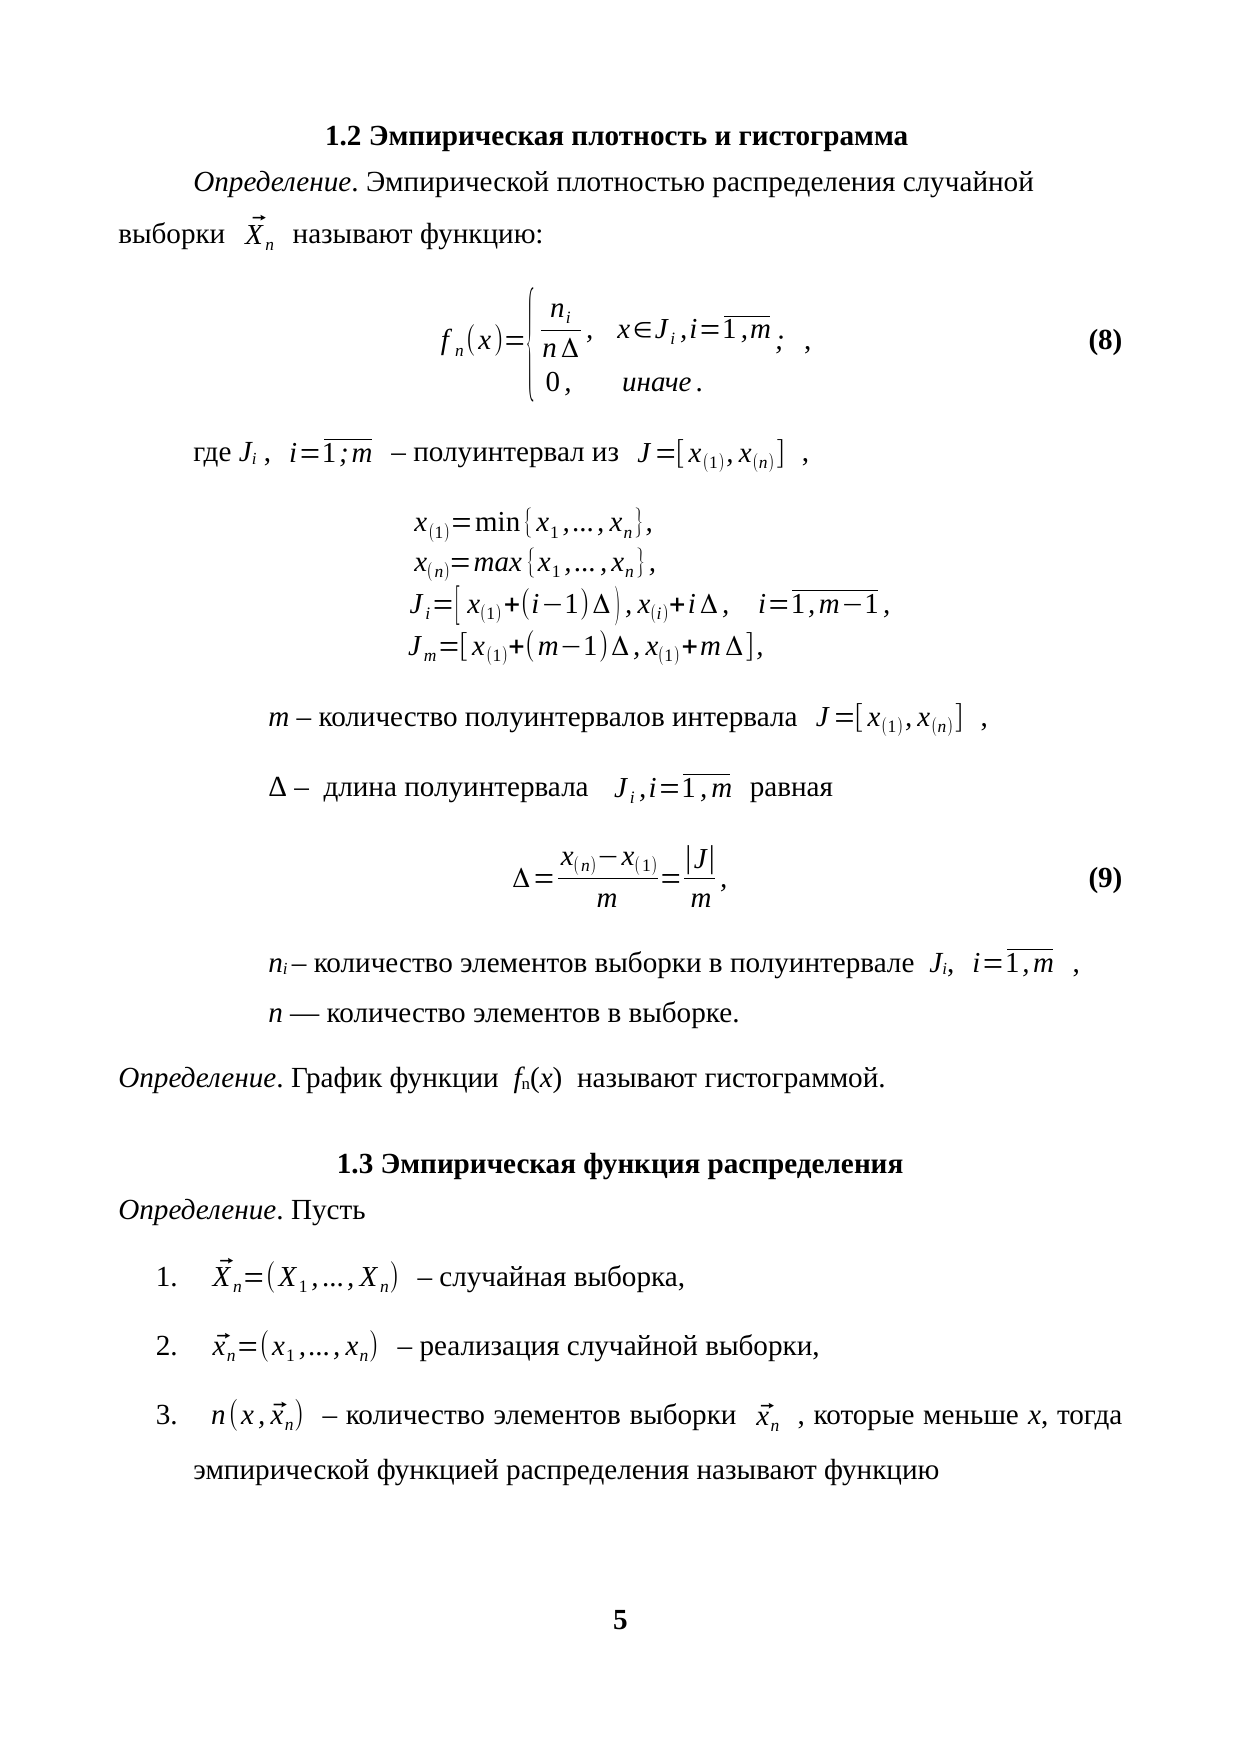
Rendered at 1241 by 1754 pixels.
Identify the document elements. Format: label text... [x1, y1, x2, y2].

text Δ – длина полуинтервала равная [118, 769, 1122, 807]
text ni – количество элементов выборки в полуинтервале Ji,, n — количество элементов в выборке. [118, 945, 1122, 1029]
text Определение. График функции fn(x) называют гистограммой. [118, 1060, 1122, 1093]
subtitle 1.2 Эмпирическая плотность и гистограмма [118, 118, 1122, 152]
list – реализация случайной выборки, [156, 1328, 1122, 1366]
list – количество элементов выборки, которые меньше x, тогда эмпирической функцией распределения называют функцию [156, 1397, 1122, 1485]
list – случайная выборка, [156, 1257, 1122, 1297]
subtitle 1.3 Эмпирическая функция распределения [118, 1146, 1122, 1179]
text , (8) [118, 286, 1122, 403]
text m – количество полуинтервалов интервала, [118, 699, 1122, 738]
text где Ji ,– полуинтервал из, [118, 434, 1122, 474]
text (9) [118, 839, 1122, 913]
text Определение. Эмпирической плотностью распределения случайной выборкиназывают функцию: [118, 164, 1122, 254]
text Определение. Пусть [118, 1192, 1122, 1225]
